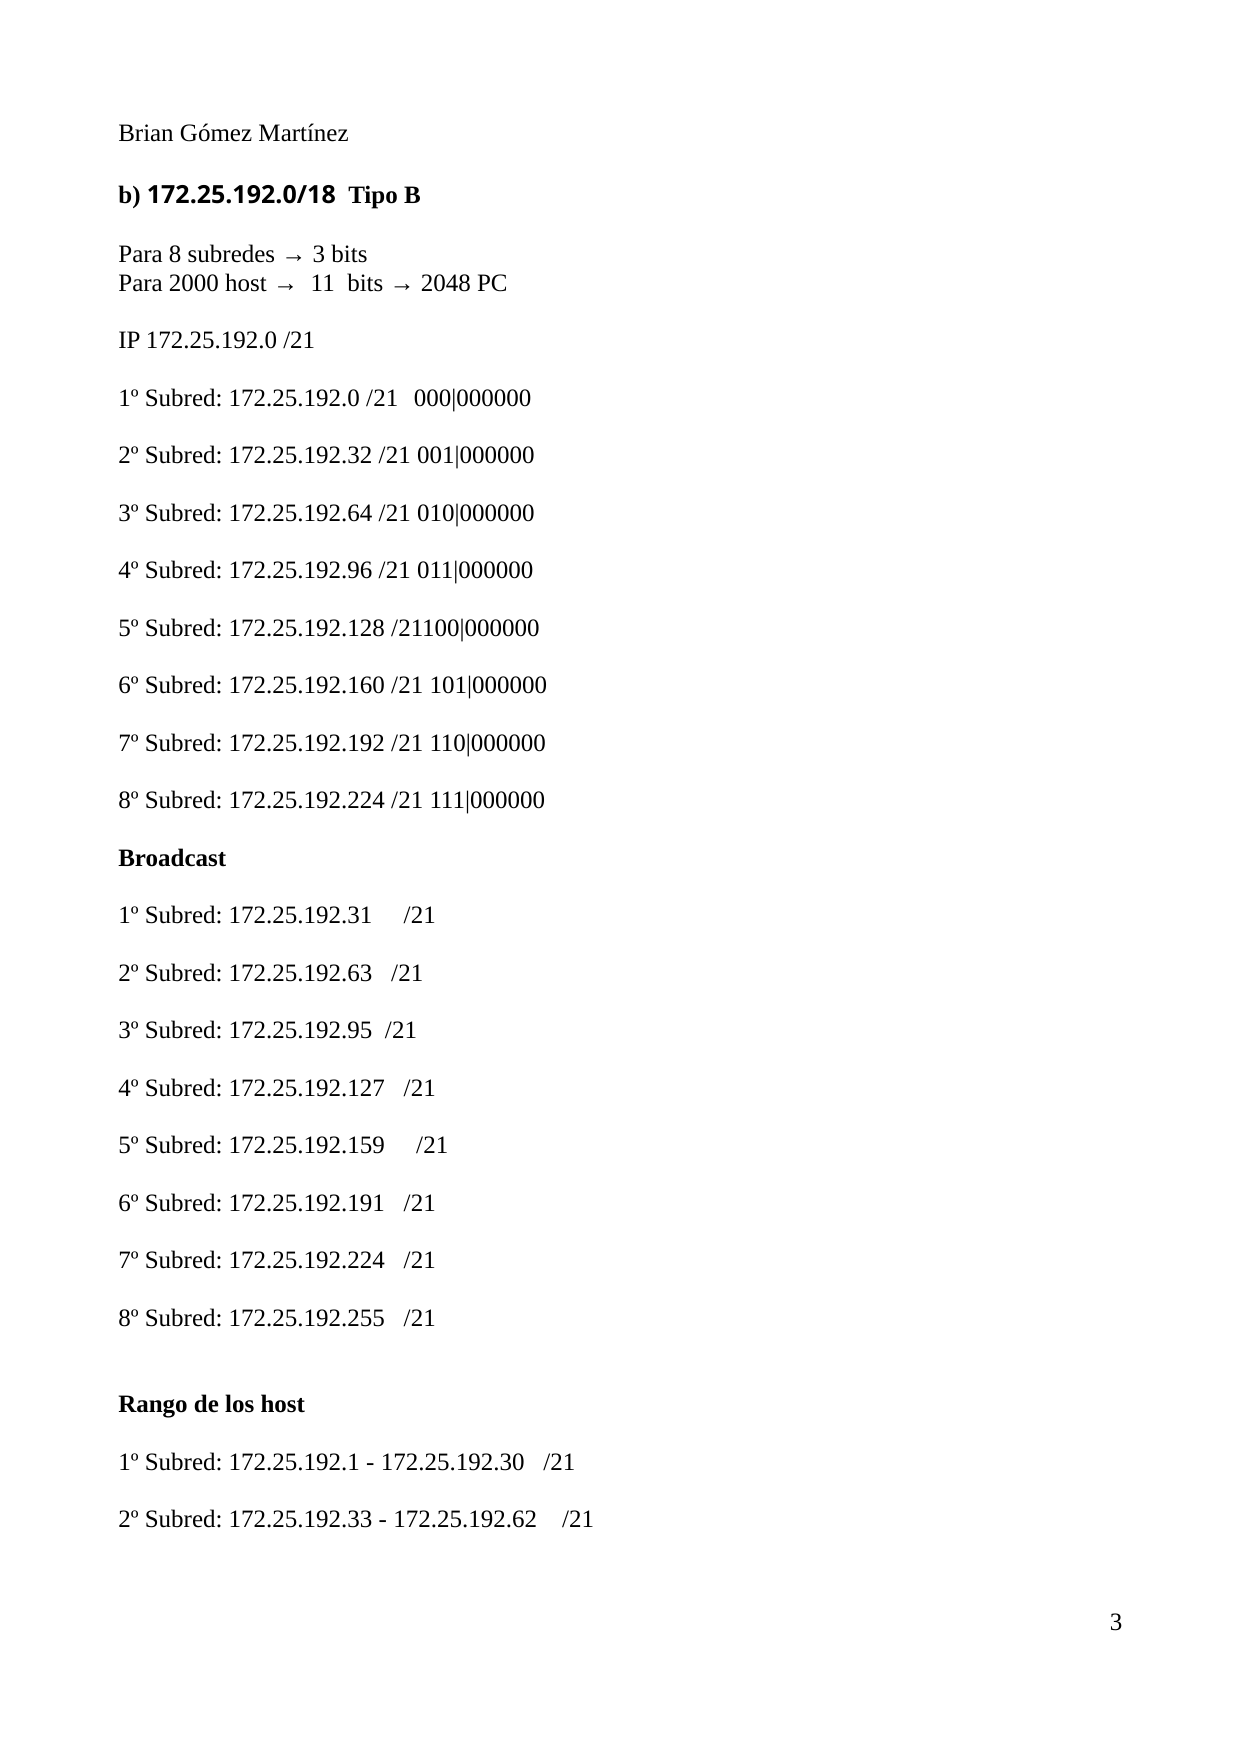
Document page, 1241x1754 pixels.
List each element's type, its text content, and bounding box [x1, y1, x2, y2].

text 7º Subred: 172.25.192.224 /21 [118, 1245, 1122, 1274]
text 3º Subred: 172.25.192.64 /21 010|000000 [118, 498, 1122, 527]
text 2º Subred: 172.25.192.33 - 172.25.192.62 /21 [118, 1504, 1122, 1533]
text Broadcast [118, 843, 1122, 872]
text 2º Subred: 172.25.192.32 /21 001|000000 [118, 440, 1122, 469]
text 1º Subred: 172.25.192.0 /21 000|000000 [118, 383, 1122, 412]
text 2º Subred: 172.25.192.63 /21 [118, 958, 1122, 987]
text 3º Subred: 172.25.192.95 /21 [118, 1015, 1122, 1044]
text 5º Subred: 172.25.192.159 /21 [118, 1130, 1122, 1159]
text 4º Subred: 172.25.192.96 /21 011|000000 [118, 555, 1122, 584]
text 7º Subred: 172.25.192.192 /21 110|000000 [118, 728, 1122, 757]
text 1º Subred: 172.25.192.31 /21 [118, 900, 1122, 929]
text 6º Subred: 172.25.192.160 /21 101|000000 [118, 670, 1122, 699]
text 4º Subred: 172.25.192.127 /21 [118, 1073, 1122, 1102]
text Para 2000 host → 11 bits → 2048 PC [118, 268, 1122, 297]
text b) 172.25.192.0/18 Tipo B [118, 176, 1122, 210]
text 8º Subred: 172.25.192.255 /21 [118, 1303, 1122, 1332]
text 6º Subred: 172.25.192.191 /21 [118, 1188, 1122, 1217]
text IP 172.25.192.0 /21 [118, 325, 1122, 354]
text 5º Subred: 172.25.192.128 /21100|000000 [118, 613, 1122, 642]
text 8º Subred: 172.25.192.224 /21 111|000000 [118, 785, 1122, 814]
text Rango de los host [118, 1389, 1122, 1418]
text Para 8 subredes → 3 bits [118, 239, 1122, 268]
text 1º Subred: 172.25.192.1 - 172.25.192.30 /21 [118, 1447, 1122, 1475]
